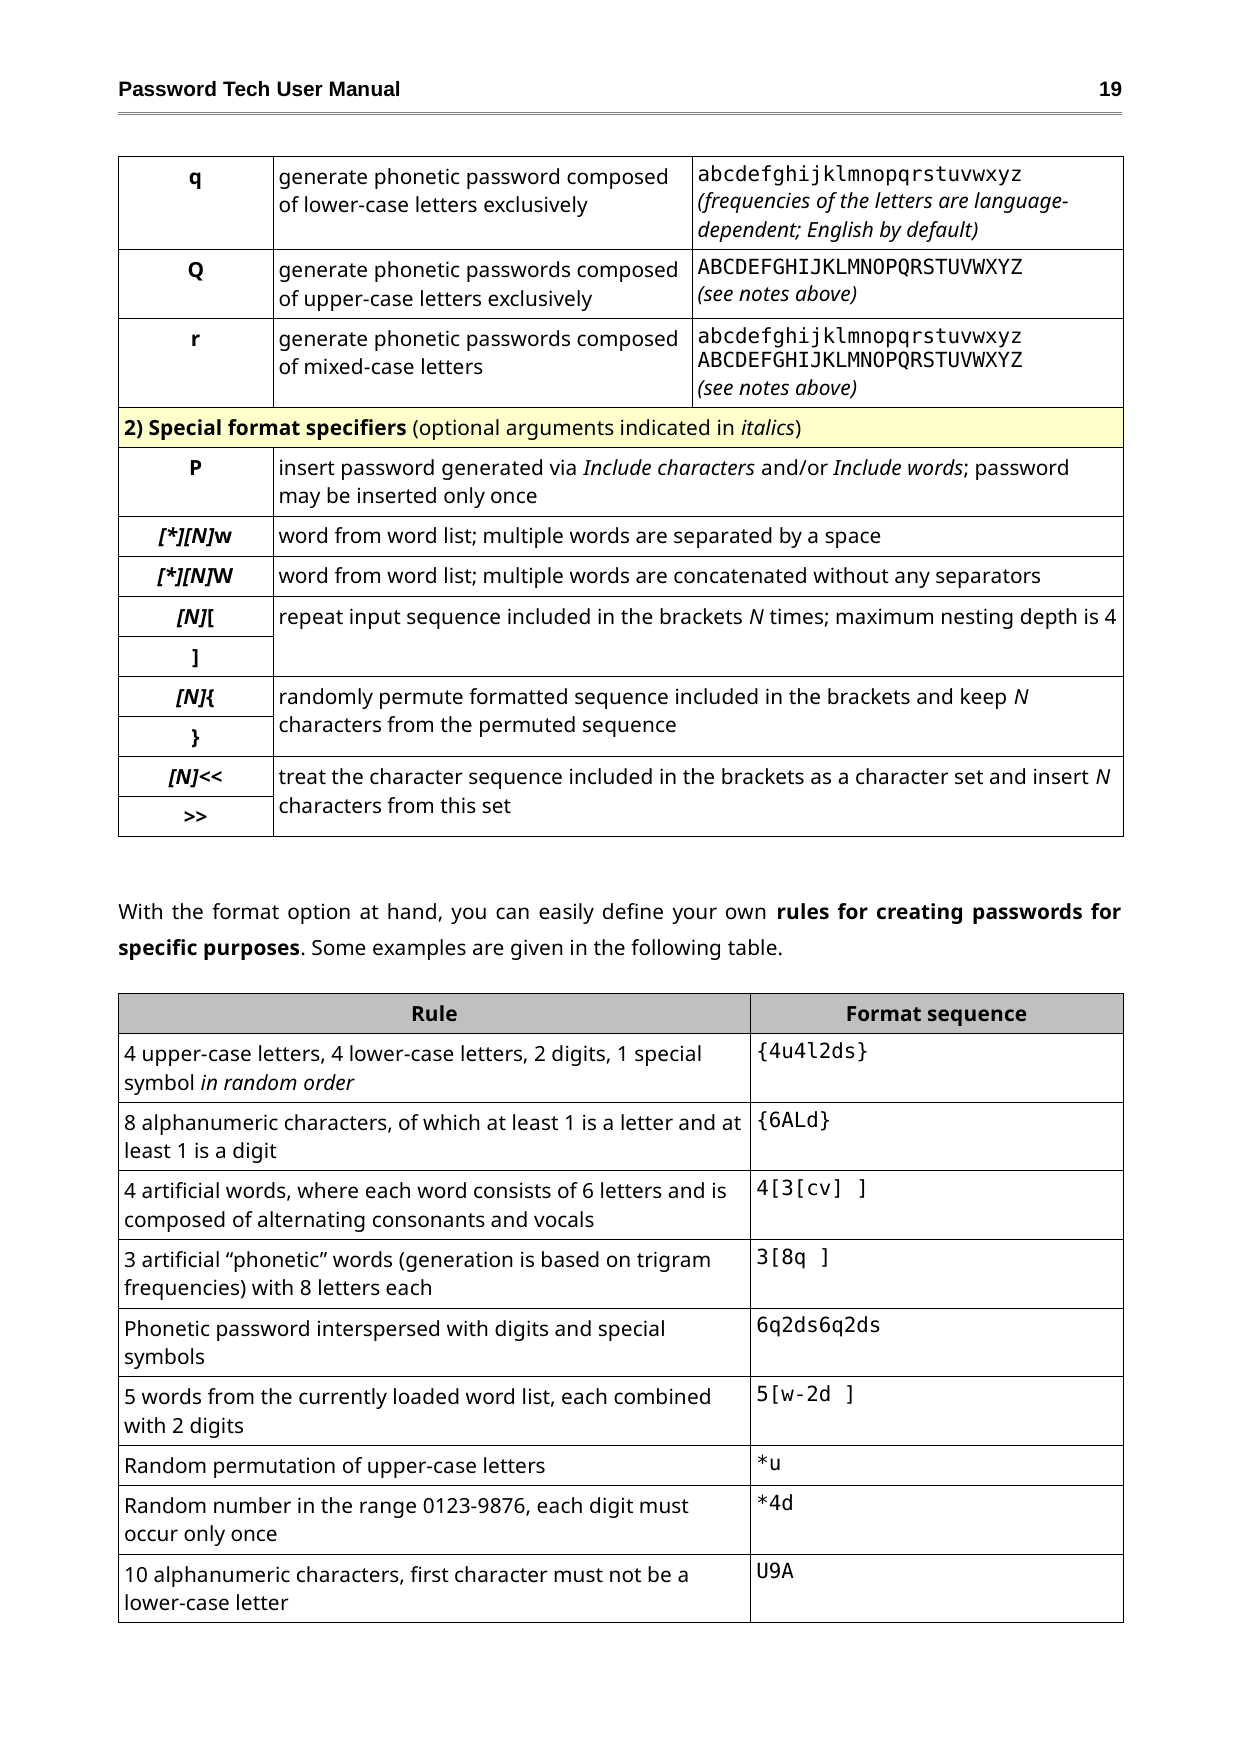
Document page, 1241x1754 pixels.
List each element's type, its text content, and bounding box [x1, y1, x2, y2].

table_cell {4u4l2ds} [751, 1034, 1123, 1102]
table_cell randomly permute formatted sequence included in the brackets and keep N characters from the permuted sequence [274, 677, 1123, 756]
table_cell 3[8q ] [751, 1240, 1123, 1308]
table_cell *4d [751, 1486, 1123, 1554]
table_cell r [119, 319, 273, 407]
table_cell [*][N]W [119, 557, 273, 596]
table_cell [N][ [119, 597, 273, 636]
table_cell insert password generated via Include characters and/or Include words; password may be inserted only once [274, 448, 1123, 516]
text With the format option at hand, you can easily define your own rules for creating passwords for specific purposes. Some examples are given in the following table. [118, 897, 1122, 961]
table_cell 4[3[cv] ] [751, 1171, 1123, 1239]
table_cell *u [751, 1446, 1123, 1485]
table_cell 4 artificial words, where each word consists of 6 letters and is composed of alternating consonants and vocals [119, 1171, 750, 1239]
table_cell U9A [751, 1555, 1123, 1622]
table_cell generate phonetic passwords composed of mixed-case letters [274, 319, 692, 407]
table_cell generate phonetic passwords composed of upper-case letters exclusively [274, 250, 692, 318]
table_header Rule [119, 994, 750, 1033]
table_cell abcdefghijklmnopqrstuvwxyz (frequencies of the letters are language-dependent; English by default) [693, 157, 1123, 249]
table_cell Phonetic password interspersed with digits and special symbols [119, 1309, 750, 1376]
table_cell ] [119, 637, 273, 676]
table_cell P [119, 448, 273, 516]
table_cell ABCDEFGHIJKLMNOPQRSTUVWXYZ (see notes above) [693, 250, 1123, 318]
table_cell word from word list; multiple words are concatenated without any separators [274, 557, 1123, 596]
table_cell Q [119, 250, 273, 318]
table_cell 8 alphanumeric characters, of which at least 1 is a letter and at least 1 is a digit [119, 1103, 750, 1170]
table_cell word from word list; multiple words are separated by a space [274, 517, 1123, 556]
table_cell 5 words from the currently loaded word list, each combined with 2 digits [119, 1377, 750, 1445]
table_cell 6q2ds6q2ds [751, 1309, 1123, 1376]
table_cell generate phonetic password composed of lower-case letters exclusively [274, 157, 692, 249]
table_cell 2) Special format specifiers (optional arguments indicated in italics) [119, 408, 1123, 447]
table_cell repeat input sequence included in the brackets N times; maximum nesting depth is 4 [274, 597, 1123, 676]
table_cell Random number in the range 0123-9876, each digit must occur only once [119, 1486, 750, 1554]
table_cell 10 alphanumeric characters, first character must not be a lower-case letter [119, 1555, 750, 1622]
table_header Format sequence [751, 994, 1123, 1033]
table_cell [*][N]w [119, 517, 273, 556]
table_cell 3 artificial “phonetic” words (generation is based on trigram frequencies) with 8 letters each [119, 1240, 750, 1308]
table_cell {6ALd} [751, 1103, 1123, 1170]
table_cell >> [119, 797, 273, 836]
table_cell 5[w-2d ] [751, 1377, 1123, 1445]
table_cell treat the character sequence included in the brackets as a character set and insert N characters from this set [274, 757, 1123, 836]
table_cell Random permutation of upper-case letters [119, 1446, 750, 1485]
table_cell q [119, 157, 273, 249]
table_cell [N]<< [119, 757, 273, 796]
table_cell 4 upper-case letters, 4 lower-case letters, 2 digits, 1 special symbol in random order [119, 1034, 750, 1102]
table_cell } [119, 717, 273, 756]
table_cell abcdefghijklmnopqrstuvwxyz ABCDEFGHIJKLMNOPQRSTUVWXYZ (see notes above) [693, 319, 1123, 407]
table_cell [N]{ [119, 677, 273, 716]
